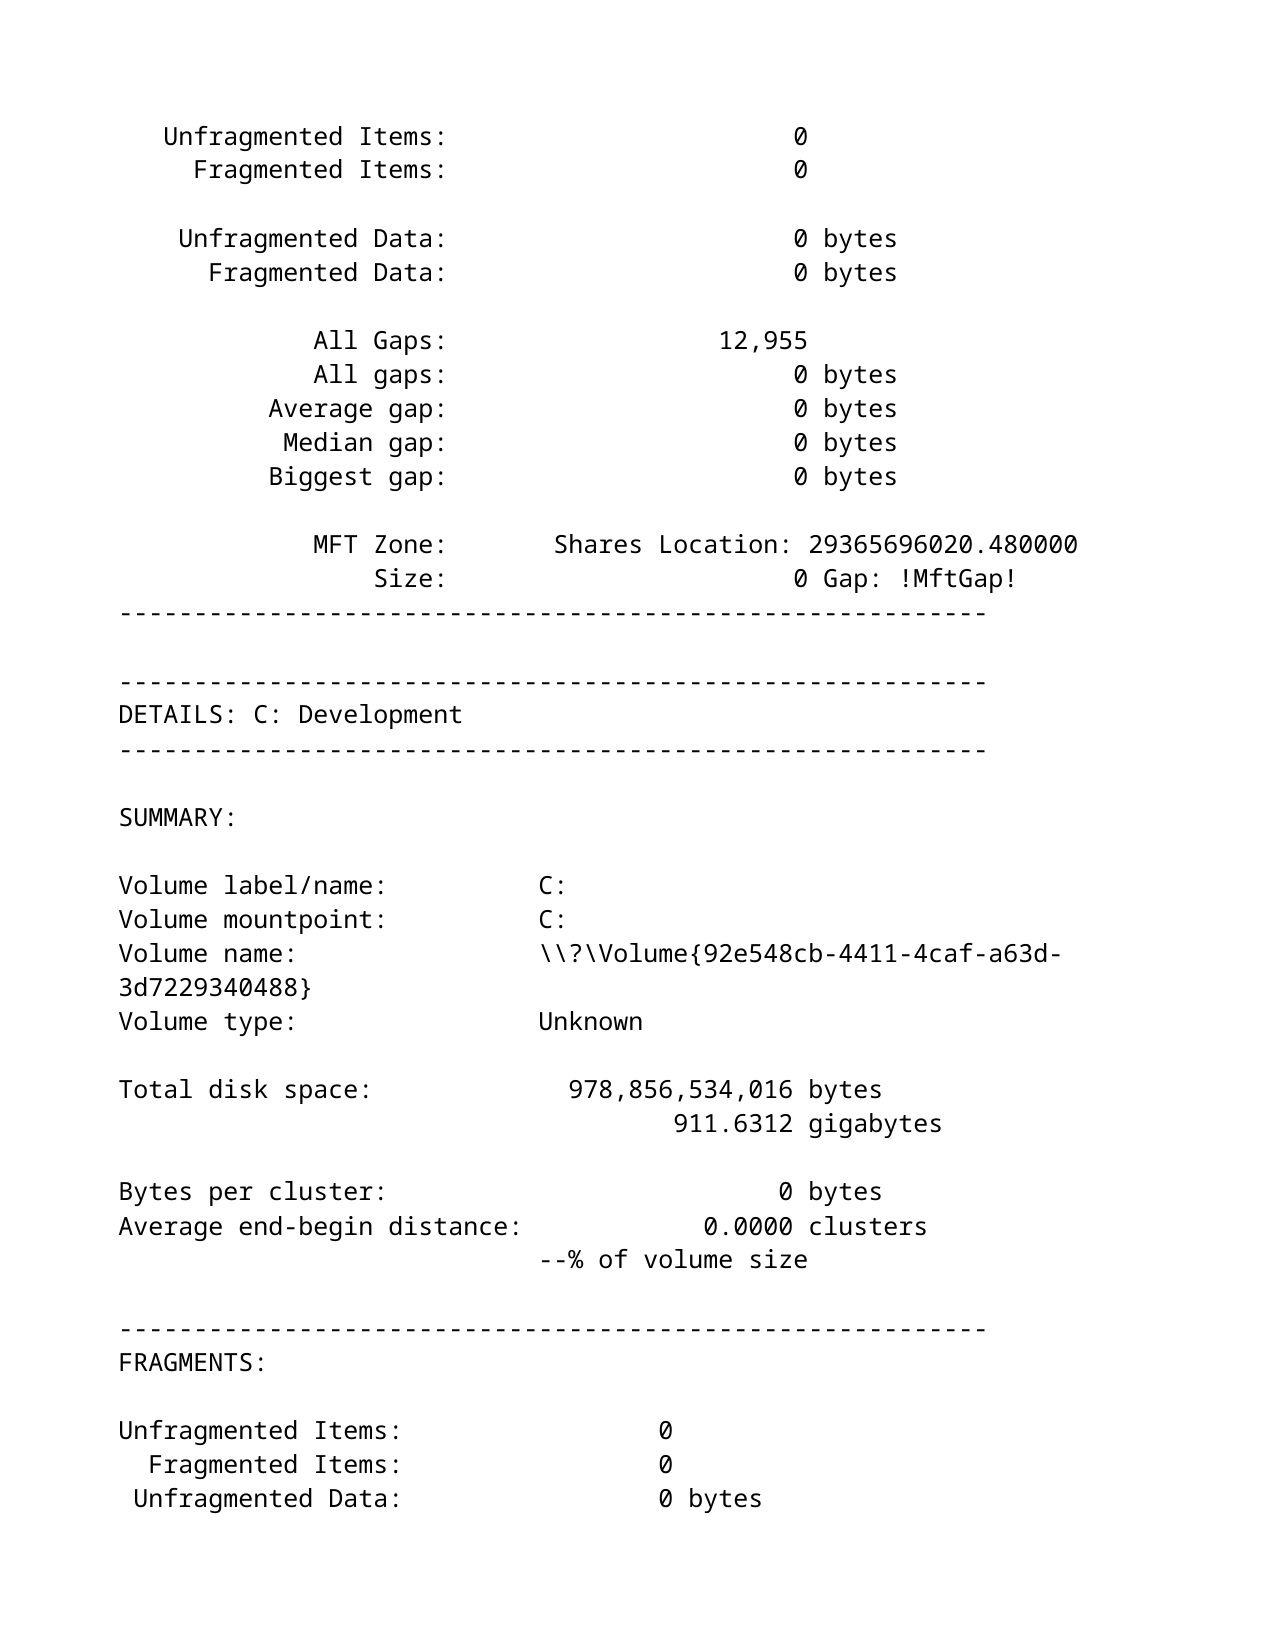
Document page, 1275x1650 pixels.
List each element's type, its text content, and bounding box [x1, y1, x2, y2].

text Unfragmented Data: 0 bytes [118, 220, 1157, 254]
text --% of volume size [118, 1242, 1157, 1276]
text Average end-begin distance: 0.0000 clusters [118, 1208, 1157, 1242]
text Median gap: 0 bytes [118, 425, 1157, 459]
text Unfragmented Items: 0 [118, 1412, 1157, 1447]
text Unfragmented Data: 0 bytes [118, 1481, 1157, 1515]
text ---------------------------------------------------------- [118, 1310, 1157, 1344]
text ---------------------------------------------------------- [118, 595, 1157, 629]
text Volume mountpoint: C: [118, 902, 1157, 936]
text Volume name: \\?\Volume{92e548cb-4411-4caf-a63d-3d7229340488} [118, 936, 1157, 1004]
text FRAGMENTS: [118, 1344, 1157, 1378]
text SUMMARY: [118, 799, 1157, 833]
text ---------------------------------------------------------- [118, 731, 1157, 765]
text Total disk space: 978,856,534,016 bytes [118, 1072, 1157, 1106]
text Size: 0 Gap: !MftGap! [118, 561, 1157, 595]
text ---------------------------------------------------------- [118, 663, 1157, 697]
text DETAILS: C: Development [118, 697, 1157, 731]
text 911.6312 gigabytes [118, 1106, 1157, 1140]
text Fragmented Data: 0 bytes [118, 254, 1157, 288]
text All gaps: 0 bytes [118, 357, 1157, 391]
text Fragmented Items: 0 [118, 1447, 1157, 1481]
text Bytes per cluster: 0 bytes [118, 1174, 1157, 1208]
text Volume type: Unknown [118, 1004, 1157, 1038]
text Biggest gap: 0 bytes [118, 459, 1157, 493]
text MFT Zone: Shares Location: 29365696020.480000 [118, 527, 1157, 561]
text Average gap: 0 bytes [118, 391, 1157, 425]
text Fragmented Items: 0 [118, 152, 1157, 186]
text Unfragmented Items: 0 [118, 118, 1157, 152]
text All Gaps: 12,955 [118, 322, 1157, 357]
text Volume label/name: C: [118, 867, 1157, 902]
